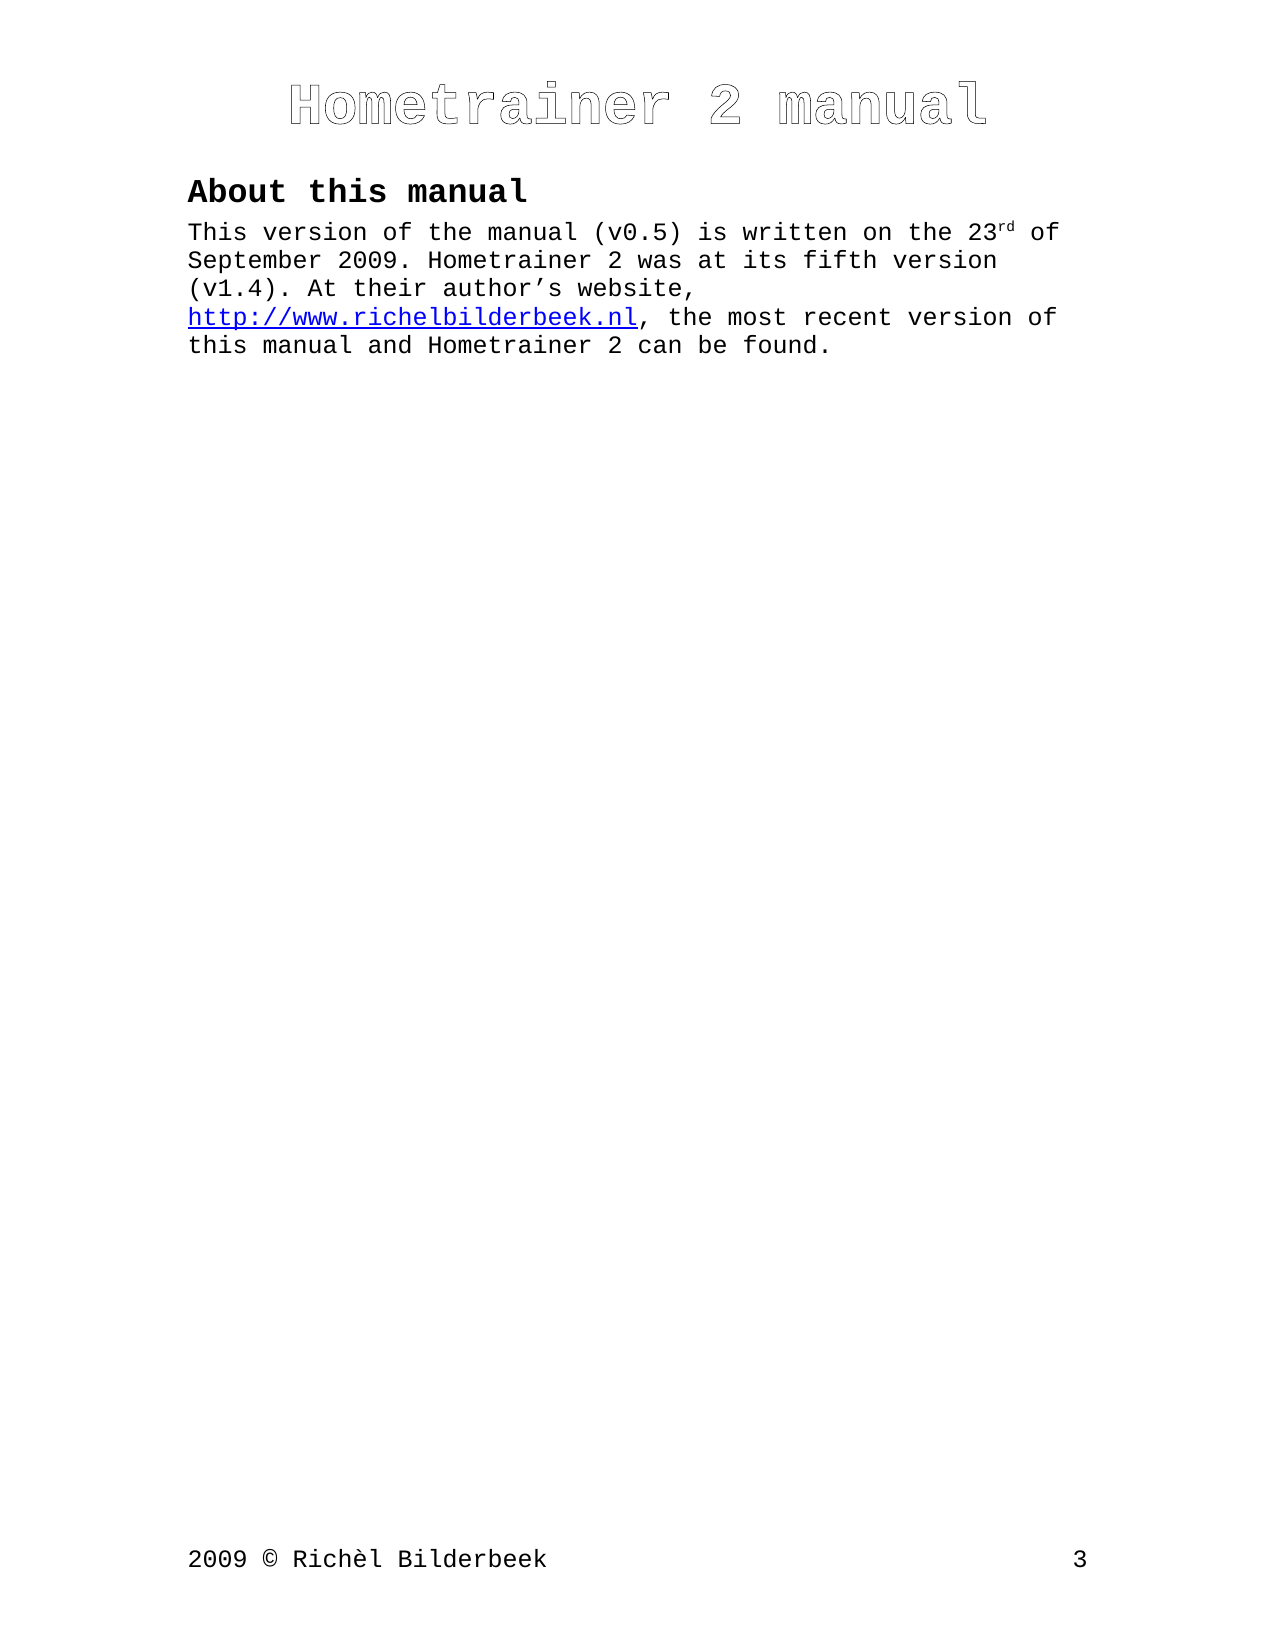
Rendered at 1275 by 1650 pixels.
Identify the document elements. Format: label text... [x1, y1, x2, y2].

subtitle About this manual [187, 175, 1087, 213]
text This version of the manual (v0.5) is written on the 23rd of September 2009. Hometrainer 2 was at its fifth version (v1.4). At their author’s website, http://www.richelbilderbeek.nl, the most recent version of this manual and Hometrainer 2 can be found. [187, 219, 1087, 361]
